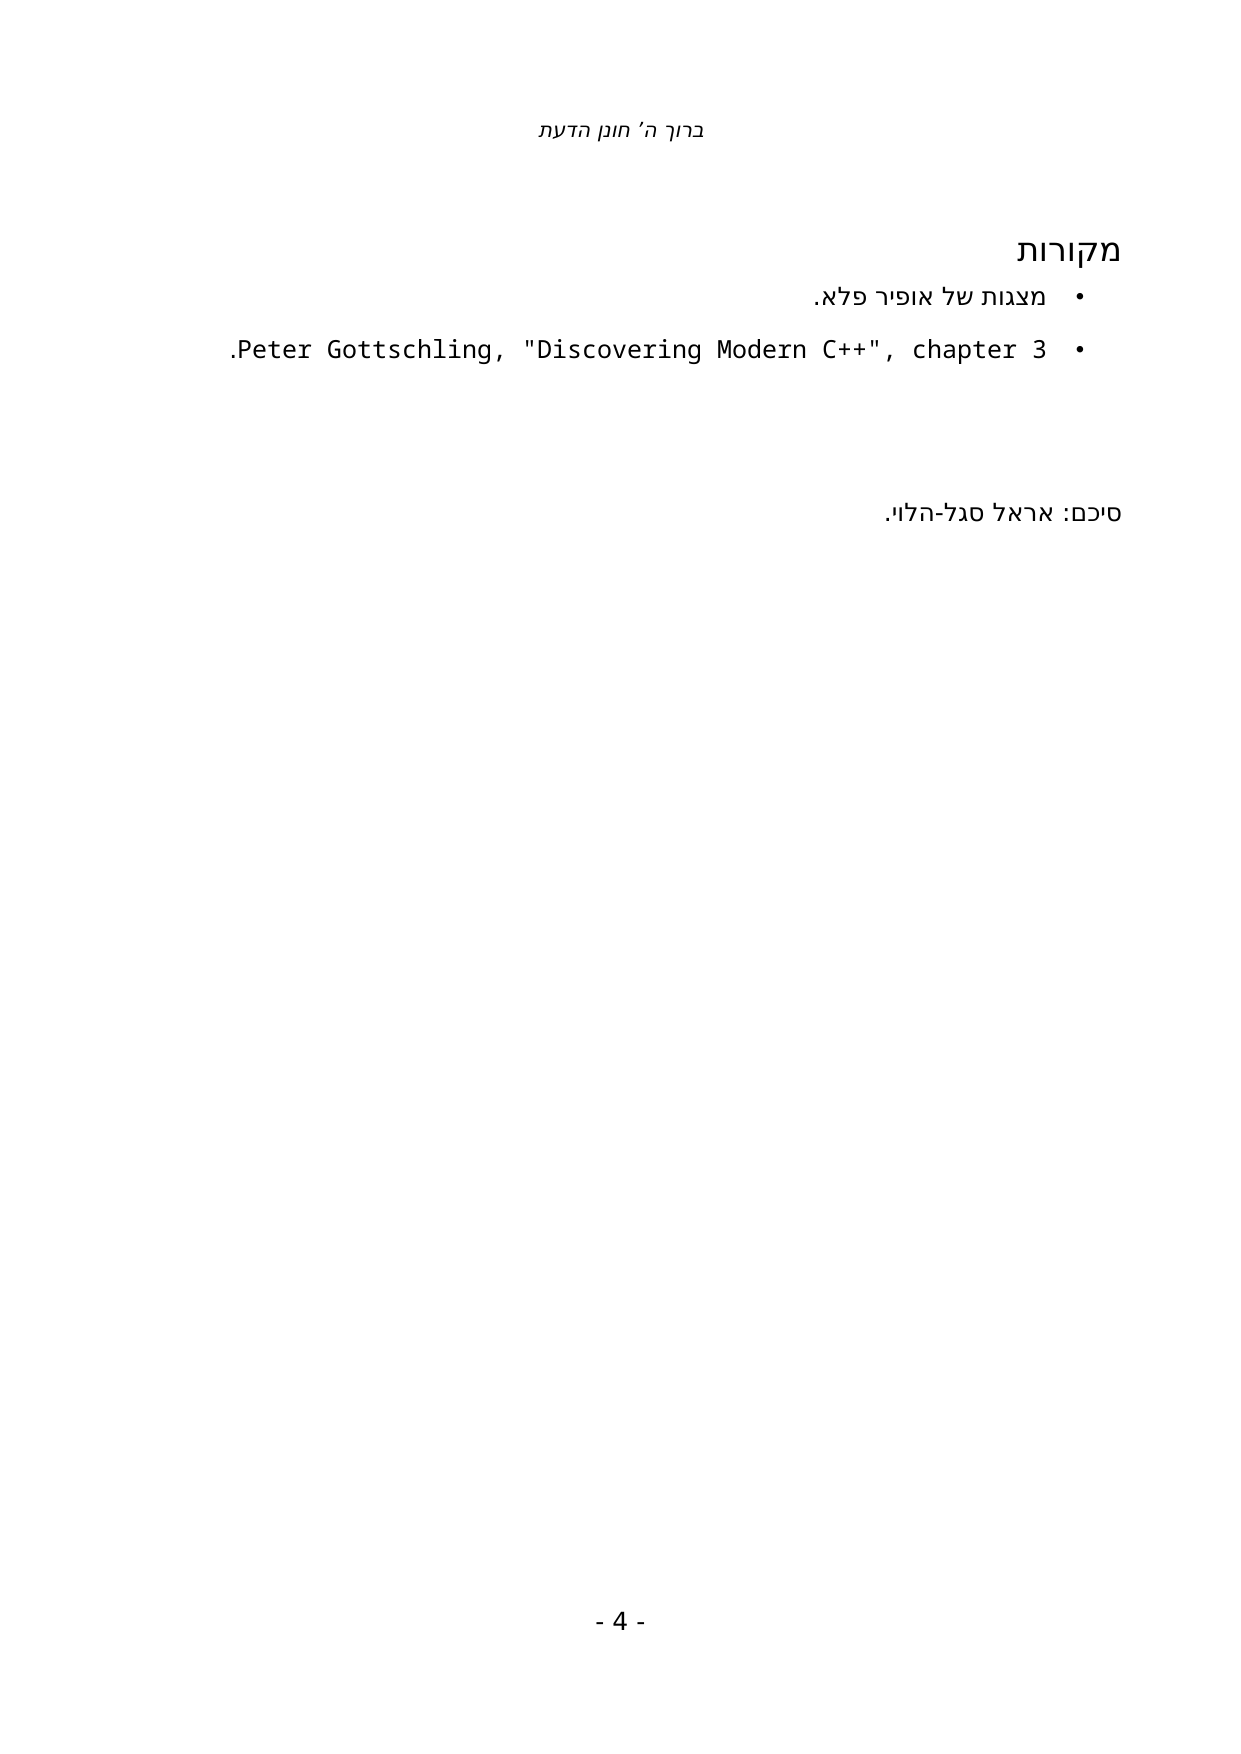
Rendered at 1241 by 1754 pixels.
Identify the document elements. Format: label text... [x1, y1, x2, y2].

subtitle מקורות [118, 231, 1122, 270]
list Peter Gottschling, "Discovering Modern C++", chapter 3. [118, 332, 1084, 366]
list מצגות של אופיר פלא. [118, 282, 1084, 311]
text סיכם: אראל סגל-הלוי. [118, 498, 1122, 527]
